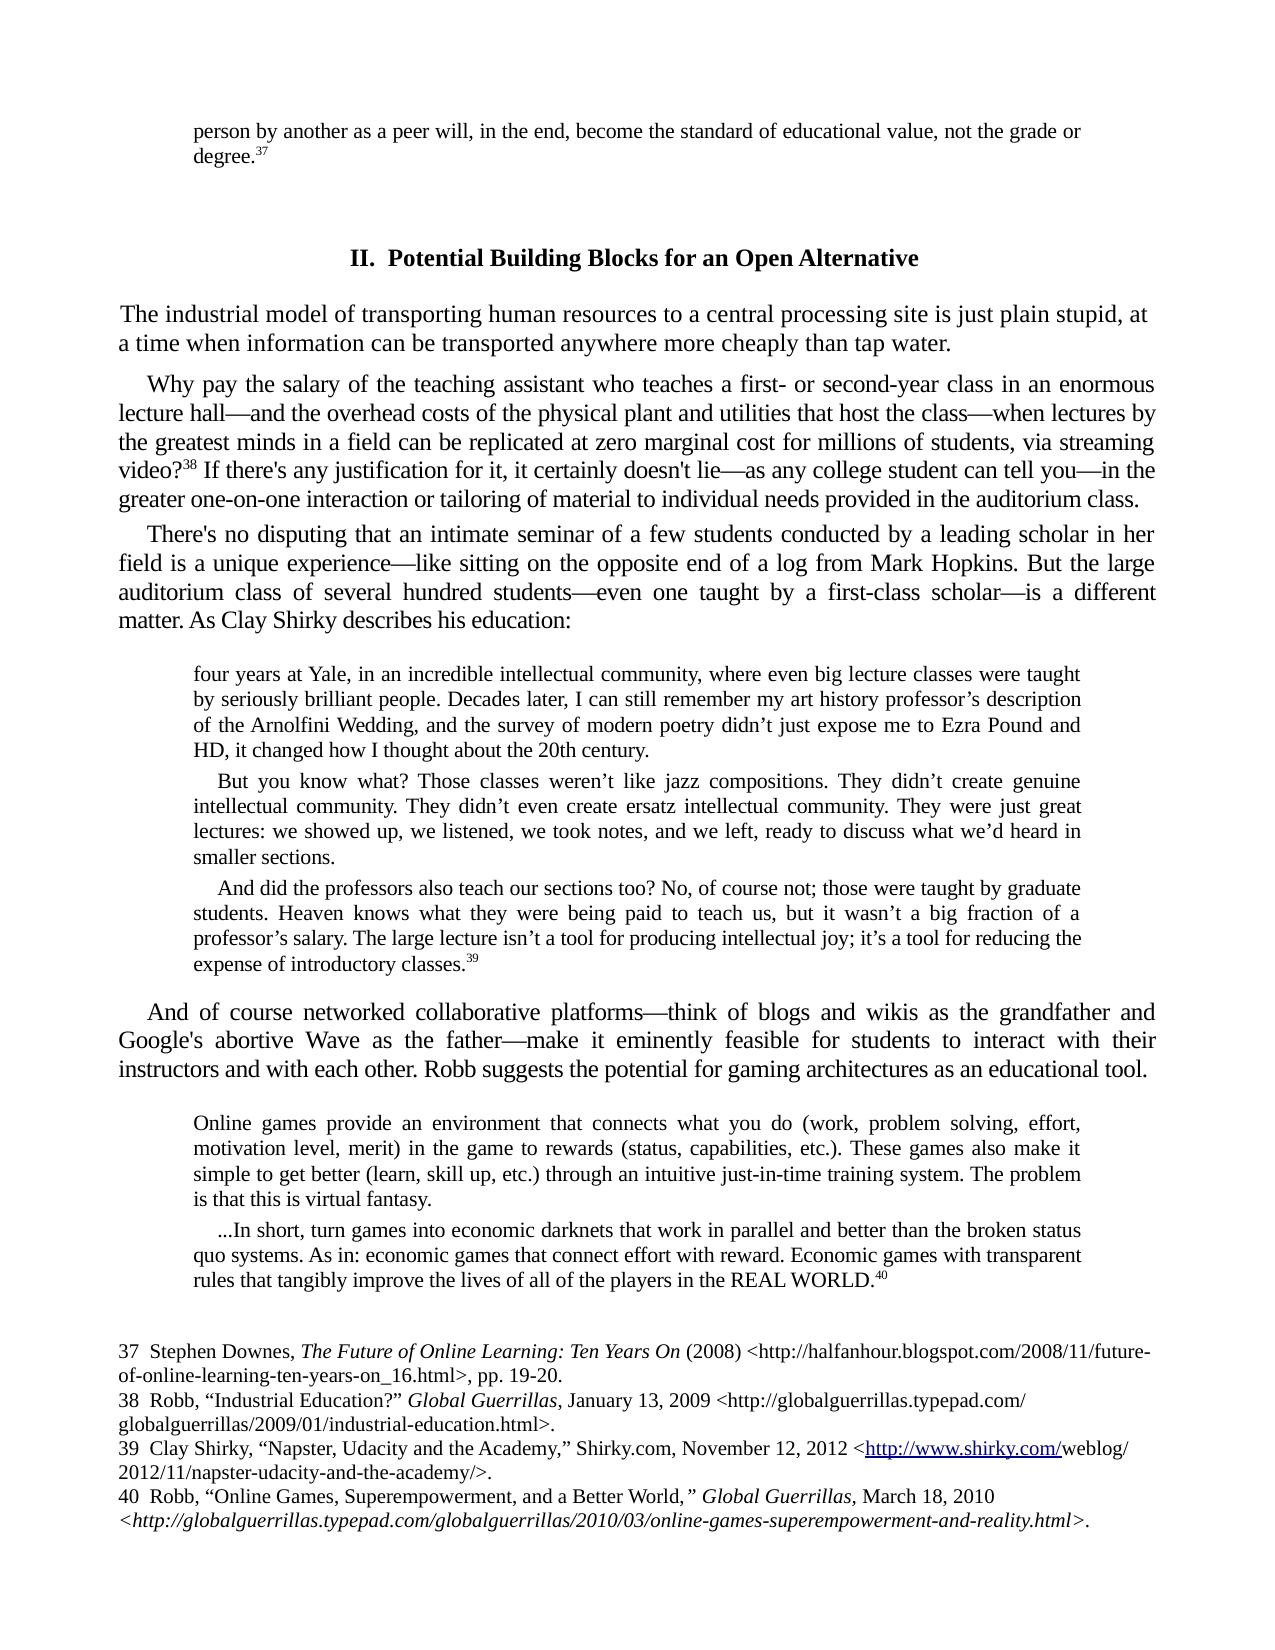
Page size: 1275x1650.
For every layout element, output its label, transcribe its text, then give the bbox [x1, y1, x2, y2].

text But you know what? Those classes weren’t like jazz compositions. They didn’t create genuine intellectual community. They didn’t even create ersatz intellectual community. They were just great lectures: we showed up, we listened, we took notes, and we left, ready to discuss what we’d heard in smaller sections. [193, 768, 1082, 869]
text There's no disputing that an intimate seminar of a few students conducted by a leading scholar in her field is a unique experience—like sitting on the opposite end of a log from Mark Hopkins. But the large auditorium class of several hundred students—even one taught by a first-class scholar—is a different matter. As Clay Shirky describes his education: [118, 519, 1157, 634]
text four years at Yale, in an incredible intellectual community, where even big lecture classes were taught by seriously brilliant people. Decades later, I can still remember my art history professor’s description of the Arnolfini Wedding, and the survey of modern poetry didn’t just expose me to Ezra Pound and HD, it changed how I thought about the 20th century. [193, 661, 1082, 762]
text ...In short, turn games into economic darknets that work in parallel and better than the broken status quo systems. As in: economic games that connect effort with reward. Economic games with transparent rules that tangibly improve the lives of all of the players in the REAL WORLD. [193, 1217, 1082, 1293]
text Stephen Downes, The Future of Online Learning: Ten Years On (2008) <http://halfanhour.blogspot.com/2008/11/future-of-online-learning-ten-years-on_16.html>, pp. 19-20. [118, 1339, 1157, 1387]
text Robb, “Online Games, Superempowerment, and a Better World,” Global Guerrillas, March 18, 2010 <http://globalguerrillas.typepad.com/globalguerrillas/2010/03/online-games-superempowerment-and-reality.html>. [118, 1484, 1157, 1532]
text Clay Shirky, “Napster, Udacity and the Academy,” Shirky.com, November 12, 2012 <http://www.shirky.com/weblog/ 2012/11/napster-udacity-and-the-academy/>. [118, 1436, 1157, 1484]
text Online games provide an environment that connects what you do (work, problem solving, effort, motivation level, merit) in the game to rewards (status, capabilities, etc.). These games also make it simple to get better (learn, skill up, etc.) through an intuitive just-in-time training system. The problem is that this is virtual fantasy. [193, 1110, 1082, 1211]
text Why pay the salary of the teaching assistant who teaches a first- or second-year class in an enormous lecture hall—and the overhead costs of the physical plant and utilities that host the class—when lectures by the greatest minds in a field can be replicated at zero marginal cost for millions of students, via streaming video? If there's any justification for it, it certainly doesn't lie—as any college student can tell you—in the greater one-on-one interaction or tailoring of material to individual needs provided in the auditorium class. [118, 369, 1157, 513]
text Robb, “Industrial Education?” Global Guerrillas, January 13, 2009 <http://globalguerrillas.typepad.com/ globalguerrillas/2009/01/industrial-education.html>. [118, 1387, 1157, 1436]
text And of course networked collaborative platforms—think of blogs and wikis as the grandfather and Google's abortive Wave as the father—make it eminently feasible for students to interact with their instructors and with each other. Robb suggests the potential for gaming architectures as an educational tool. [118, 997, 1157, 1083]
text And did the professors also teach our sections too? No, of course not; those were taught by graduate students. Heaven knows what they were being paid to teach us, but it wasn’t a big fraction of a professor’s salary. The large lecture isn’t a tool for producing intellectual joy; it’s a tool for reducing the expense of introductory classes. [193, 875, 1082, 976]
title II. Potential Building Blocks for an Open Alternative [118, 243, 1157, 272]
text person by another as a peer will, in the end, become the standard of educational value, not the grade or degree. [193, 118, 1082, 168]
text The industrial model of transporting human resources to a central processing site is just plain stupid, at a time when information can be transported anywhere more cheaply than tap water. [118, 299, 1157, 357]
